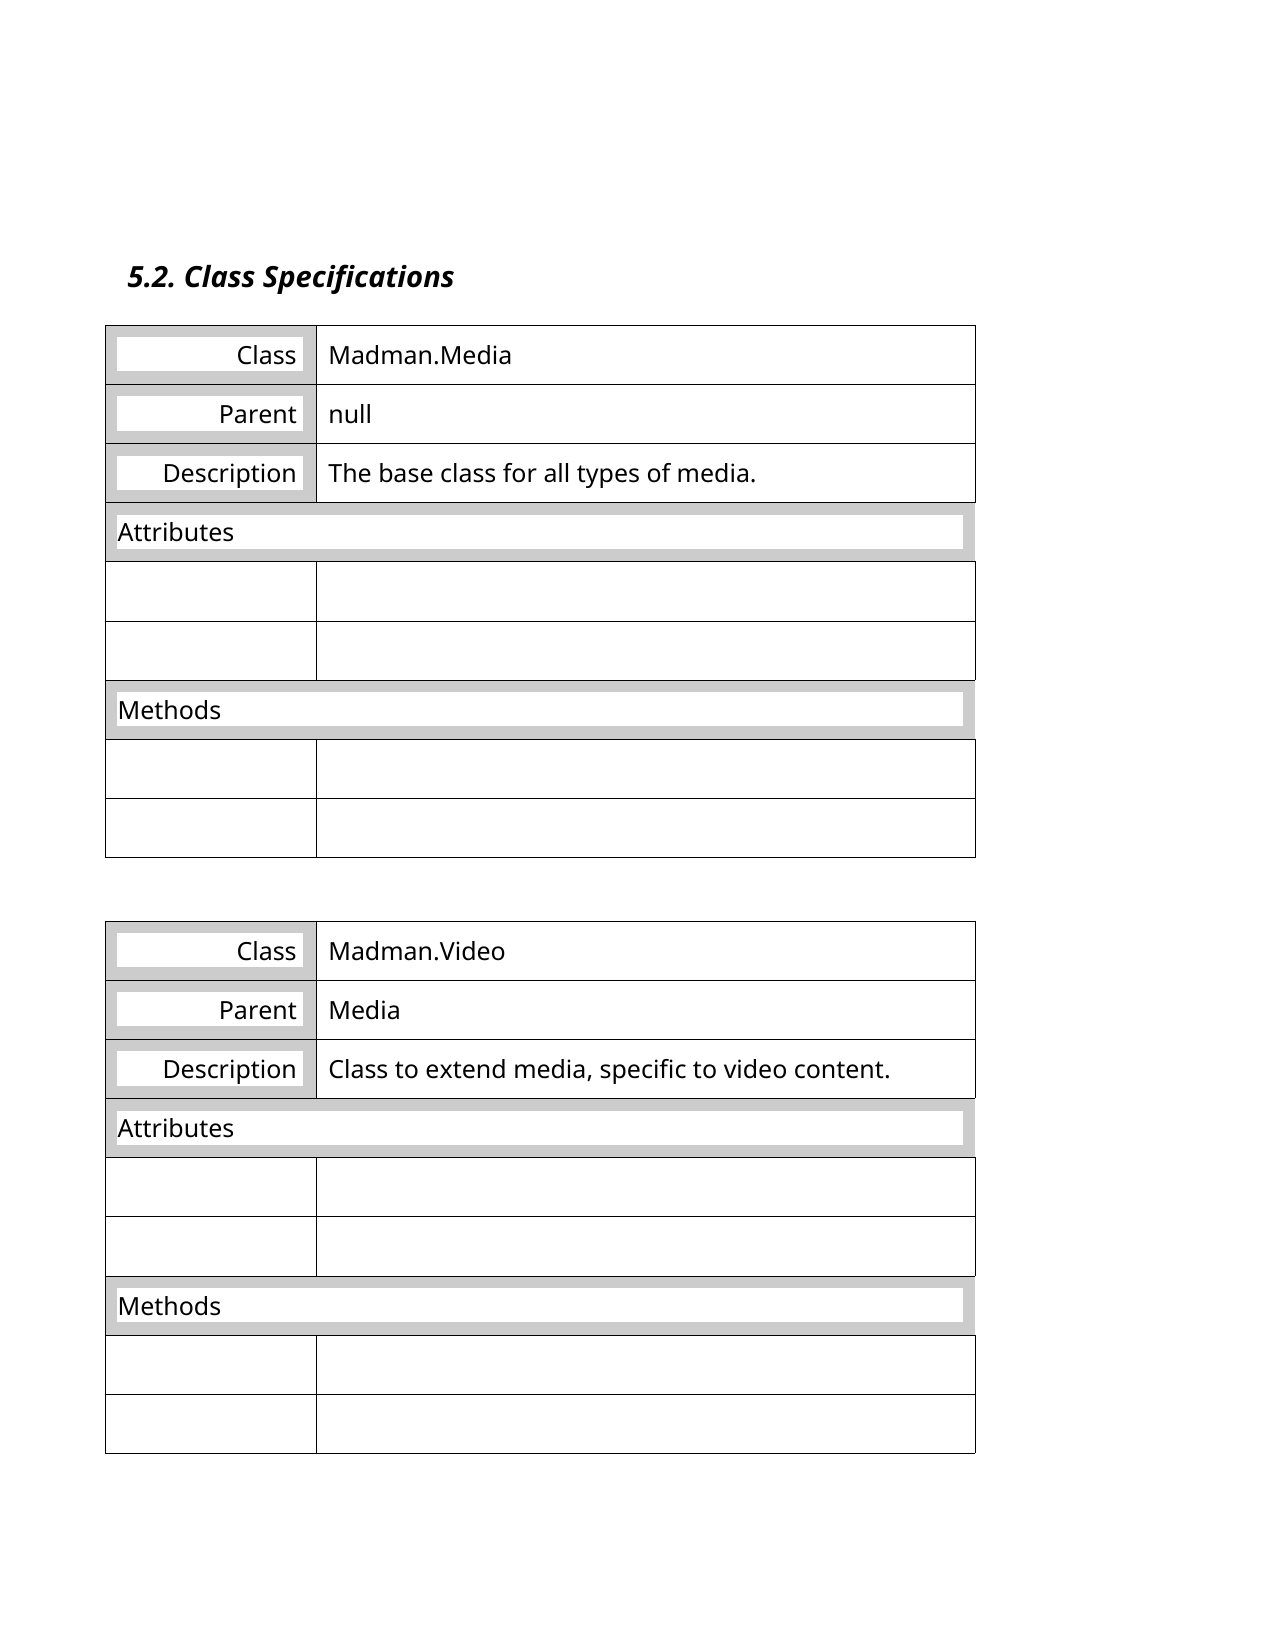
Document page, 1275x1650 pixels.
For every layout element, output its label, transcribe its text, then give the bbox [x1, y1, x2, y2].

table_cell The base class for all types of media. [317, 444, 975, 502]
table_cell [106, 1395, 316, 1453]
table_cell [317, 740, 975, 798]
table_cell Parent [106, 385, 316, 443]
table_cell [106, 1217, 316, 1276]
table_cell [317, 622, 975, 680]
table_header Madman.Video [317, 922, 975, 980]
table_cell Methods [106, 1277, 975, 1335]
table_cell [317, 1336, 975, 1394]
table_cell [106, 740, 316, 798]
table_cell [106, 1158, 316, 1216]
table_cell Attributes [106, 1099, 975, 1157]
table_header Class [106, 326, 316, 384]
table_cell [317, 1395, 975, 1453]
table_cell Class to extend media, specific to video content. [317, 1040, 975, 1098]
table_cell Description [106, 1040, 316, 1098]
table_cell [106, 622, 316, 680]
table_cell [317, 1158, 975, 1216]
table_cell null [317, 385, 975, 443]
table_cell Description [106, 444, 316, 502]
table_cell [106, 562, 316, 621]
table_cell Attributes [106, 503, 975, 561]
table_header Madman.Media [317, 326, 975, 384]
table_cell [317, 799, 975, 857]
table_cell [317, 562, 975, 621]
table_header Class [106, 922, 316, 980]
table_cell Methods [106, 681, 975, 739]
table_cell Parent [106, 981, 316, 1039]
table_cell Media [317, 981, 975, 1039]
subtitle 5.2. Class Specifications [466, 256, 1147, 296]
table_cell [106, 799, 316, 857]
table_cell [106, 1336, 316, 1394]
table_cell [317, 1217, 975, 1276]
